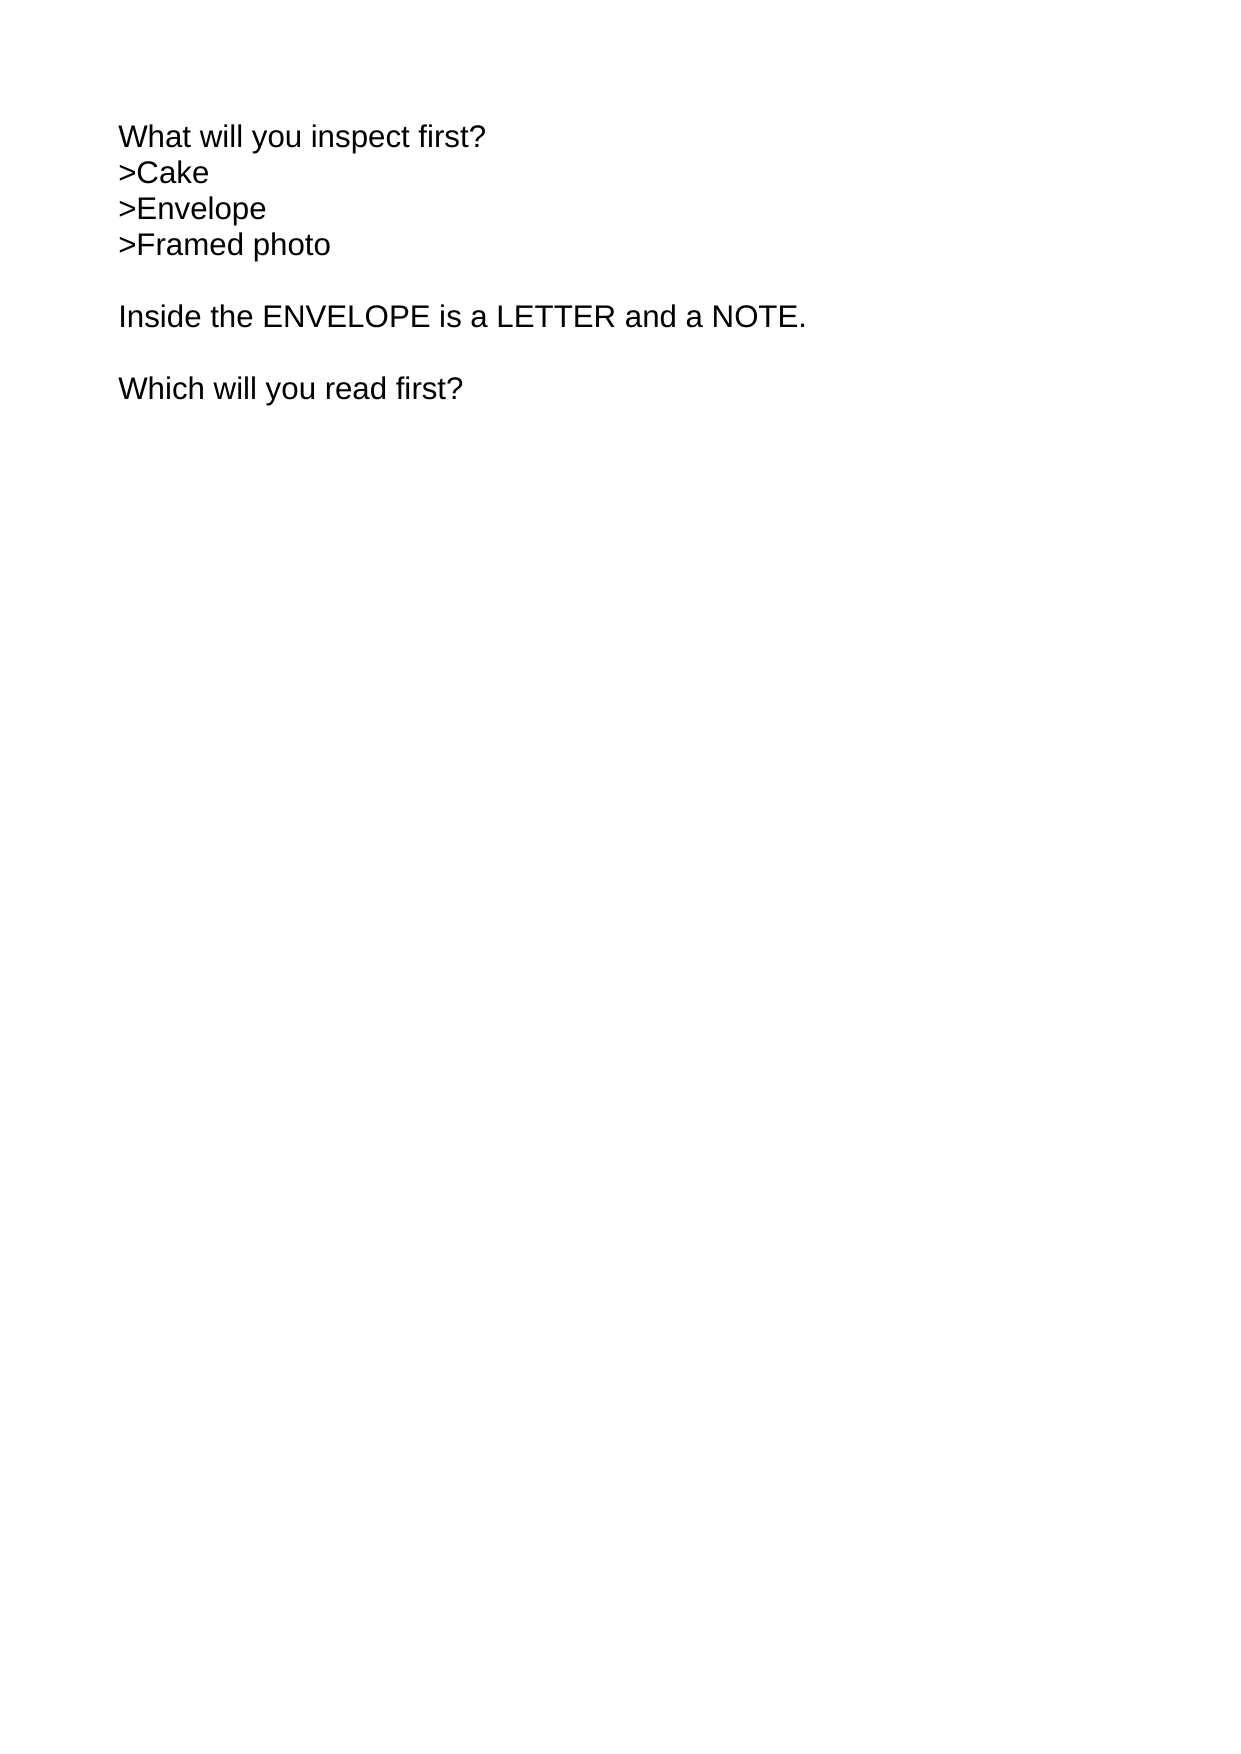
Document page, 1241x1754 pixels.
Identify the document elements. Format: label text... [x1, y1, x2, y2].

text Inside the ENVELOPE is a LETTER and a NOTE. [118, 298, 1122, 334]
text >Envelope [118, 190, 1122, 226]
text Which will you read first? [118, 370, 1122, 406]
text >Framed photo [118, 226, 1122, 262]
text What will you inspect first? [118, 118, 1122, 154]
text >Cake [118, 154, 1122, 190]
